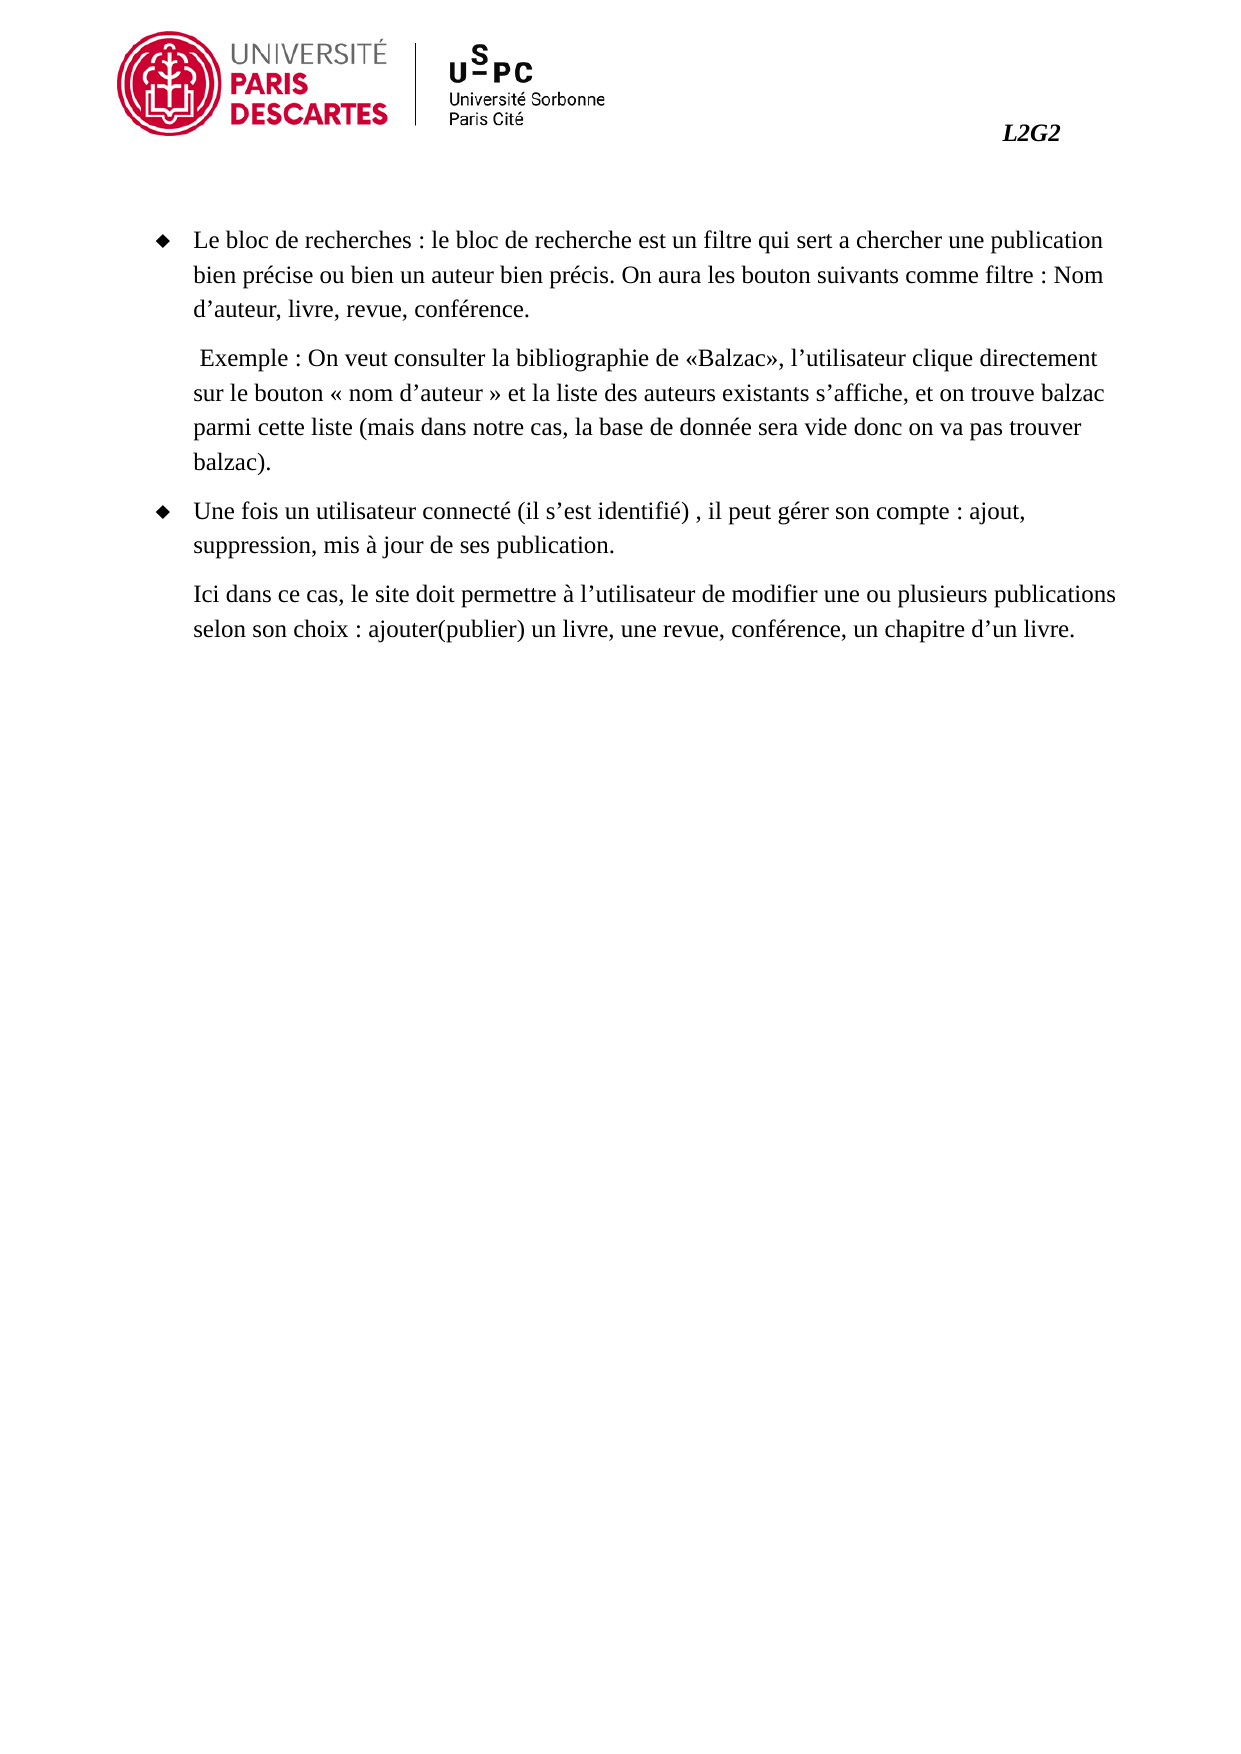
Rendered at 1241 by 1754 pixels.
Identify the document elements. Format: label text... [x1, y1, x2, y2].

list Exemple : On veut consulter la bibliographie de «Balzac», l’utilisateur clique directement sur le bouton « nom d’auteur » et la liste des auteurs existants s’affiche, et on trouve balzac parmi cette liste (mais dans notre cas, la base de donnée sera vide donc on va pas trouver balzac). [156, 343, 1122, 476]
list Une fois un utilisateur connecté (il s’est identifié) , il peut gérer son compte : ajout, suppression, mis à jour de ses publication. [156, 496, 1122, 559]
picture [109, 0, 612, 162]
list Ici dans ce cas, le site doit permettre à l’utilisateur de modifier une ou plusieurs publications selon son choix : ajouter(publier) un livre, une revue, conférence, un chapitre d’un livre. [156, 579, 1122, 643]
list Le bloc de recherches : le bloc de recherche est un filtre qui sert a chercher une publication bien précise ou bien un auteur bien précis. On aura les bouton suivants comme filtre : Nom d’auteur, livre, revue, conférence. [156, 225, 1122, 323]
